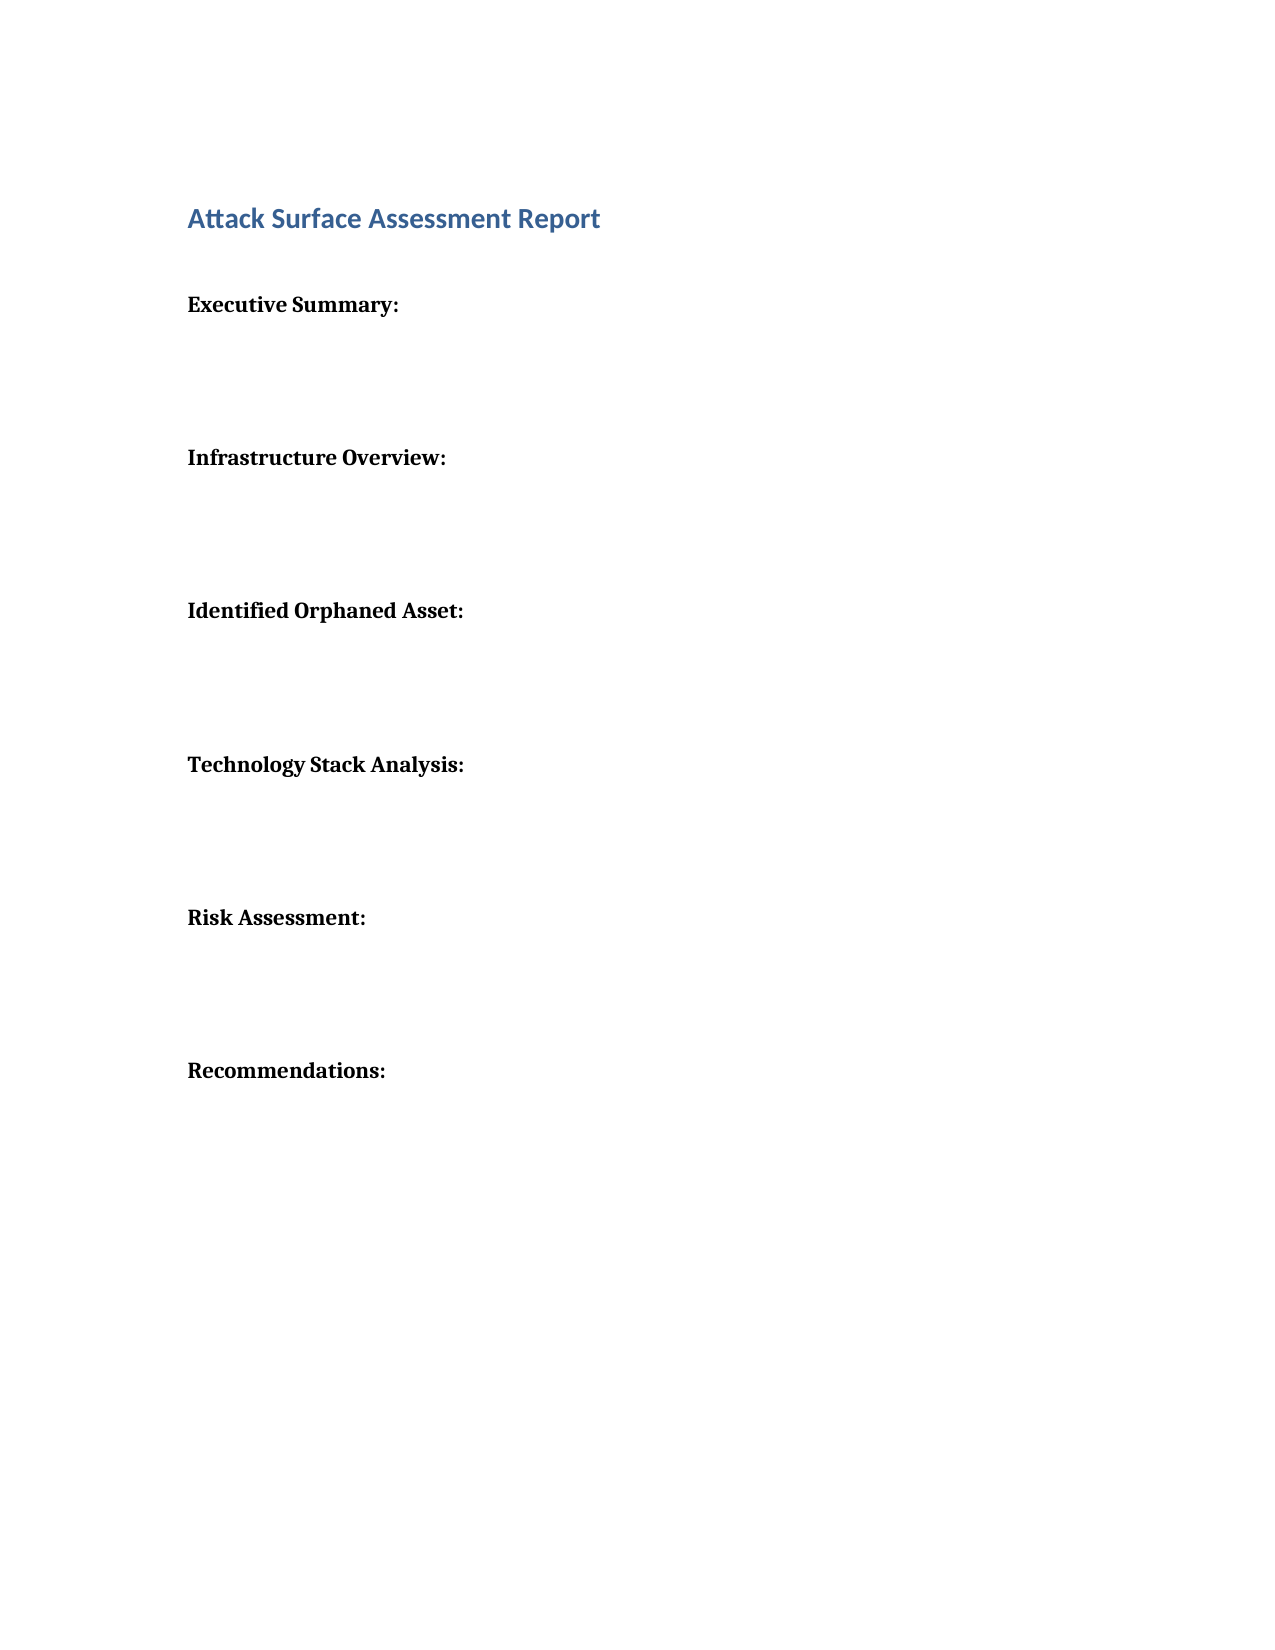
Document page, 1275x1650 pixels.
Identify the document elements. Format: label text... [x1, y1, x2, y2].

text Technology Stack Analysis: [187, 751, 1087, 778]
subtitle Attack Surface Assessment Report [187, 200, 1087, 236]
text Infrastructure Overview: [187, 445, 1087, 471]
text Recommendations: [187, 1058, 1087, 1084]
text Executive Summary: [187, 292, 1087, 318]
text Identified Orphaned Asset: [187, 598, 1087, 624]
text Risk Assessment: [187, 904, 1087, 931]
